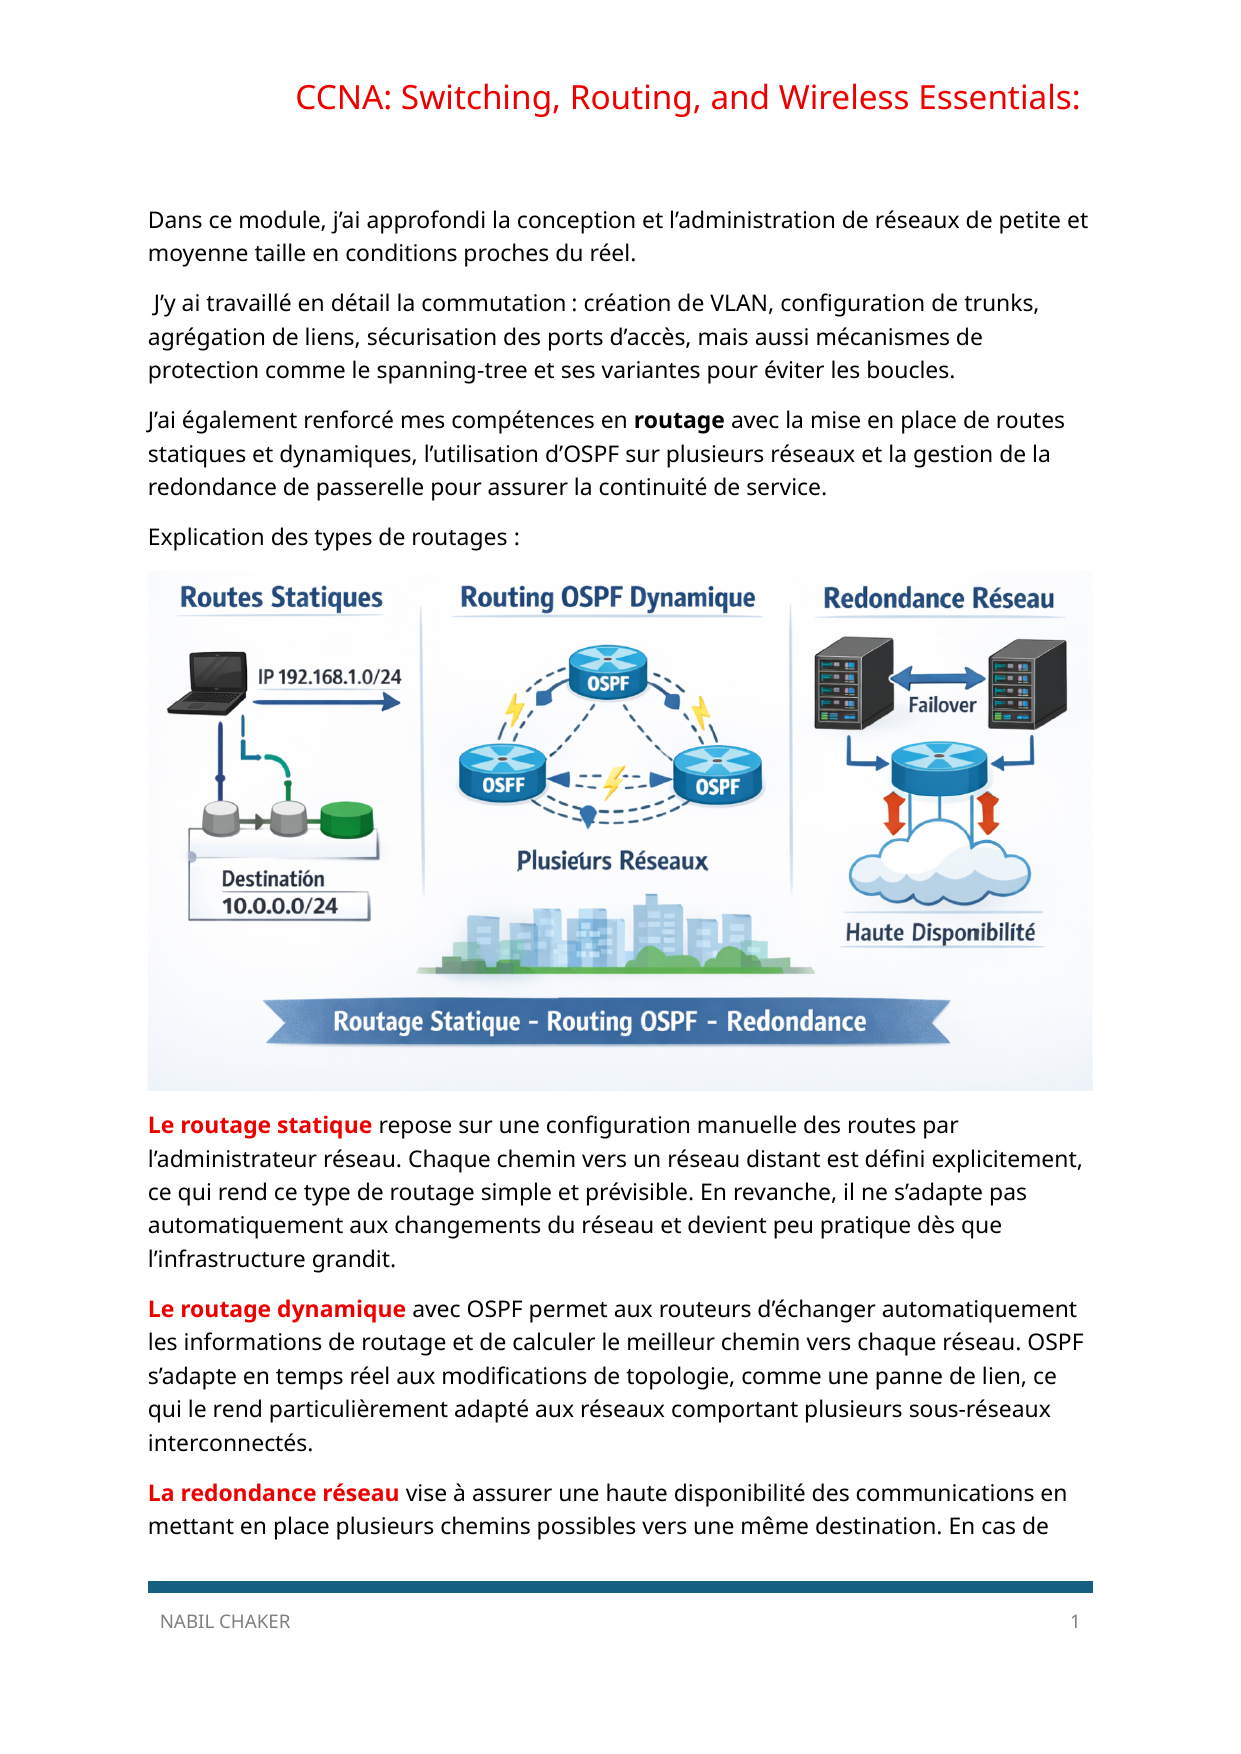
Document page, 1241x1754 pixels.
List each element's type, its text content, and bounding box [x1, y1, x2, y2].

text Le routage dynamique avec OSPF permet aux routeurs d’échanger automatiquement les informations de routage et de calculer le meilleur chemin vers chaque réseau. OSPF s’adapte en temps réel aux modifications de topologie, comme une panne de lien, ce qui le rend particulièrement adapté aux réseaux comportant plusieurs sous-réseaux interconnectés. [148, 1293, 1093, 1458]
text Explication des types de routages : [148, 521, 1093, 552]
text J’ai également renforcé mes compétences en routage avec la mise en place de routes statiques et dynamiques, l’utilisation d’OSPF sur plusieurs réseaux et la gestion de la redondance de passerelle pour assurer la continuité de service. [148, 404, 1093, 502]
text J’y ai travaillé en détail la commutation : création de VLAN, configuration de trunks, agrégation de liens, sécurisation des ports d’accès, mais aussi mécanismes de protection comme le spanning‑tree et ses variantes pour éviter les boucles. [148, 287, 1093, 385]
text La redondance réseau vise à assurer une haute disponibilité des communications en mettant en place plusieurs chemins possibles vers une même destination. En cas de [148, 1477, 1093, 1541]
text Dans ce module, j’ai approfondi la conception et l’administration de réseaux de petite et moyenne taille en conditions proches du réel. [148, 170, 1093, 268]
text Le routage statique repose sur une configuration manuelle des routes par l’administrateur réseau. Chaque chemin vers un réseau distant est défini explicitement, ce qui rend ce type de routage simple et prévisible. En revanche, il ne s’adapte pas automatiquement aux changements du réseau et devient peu pratique dès que l’infrastructure grandit. [148, 1109, 1093, 1274]
